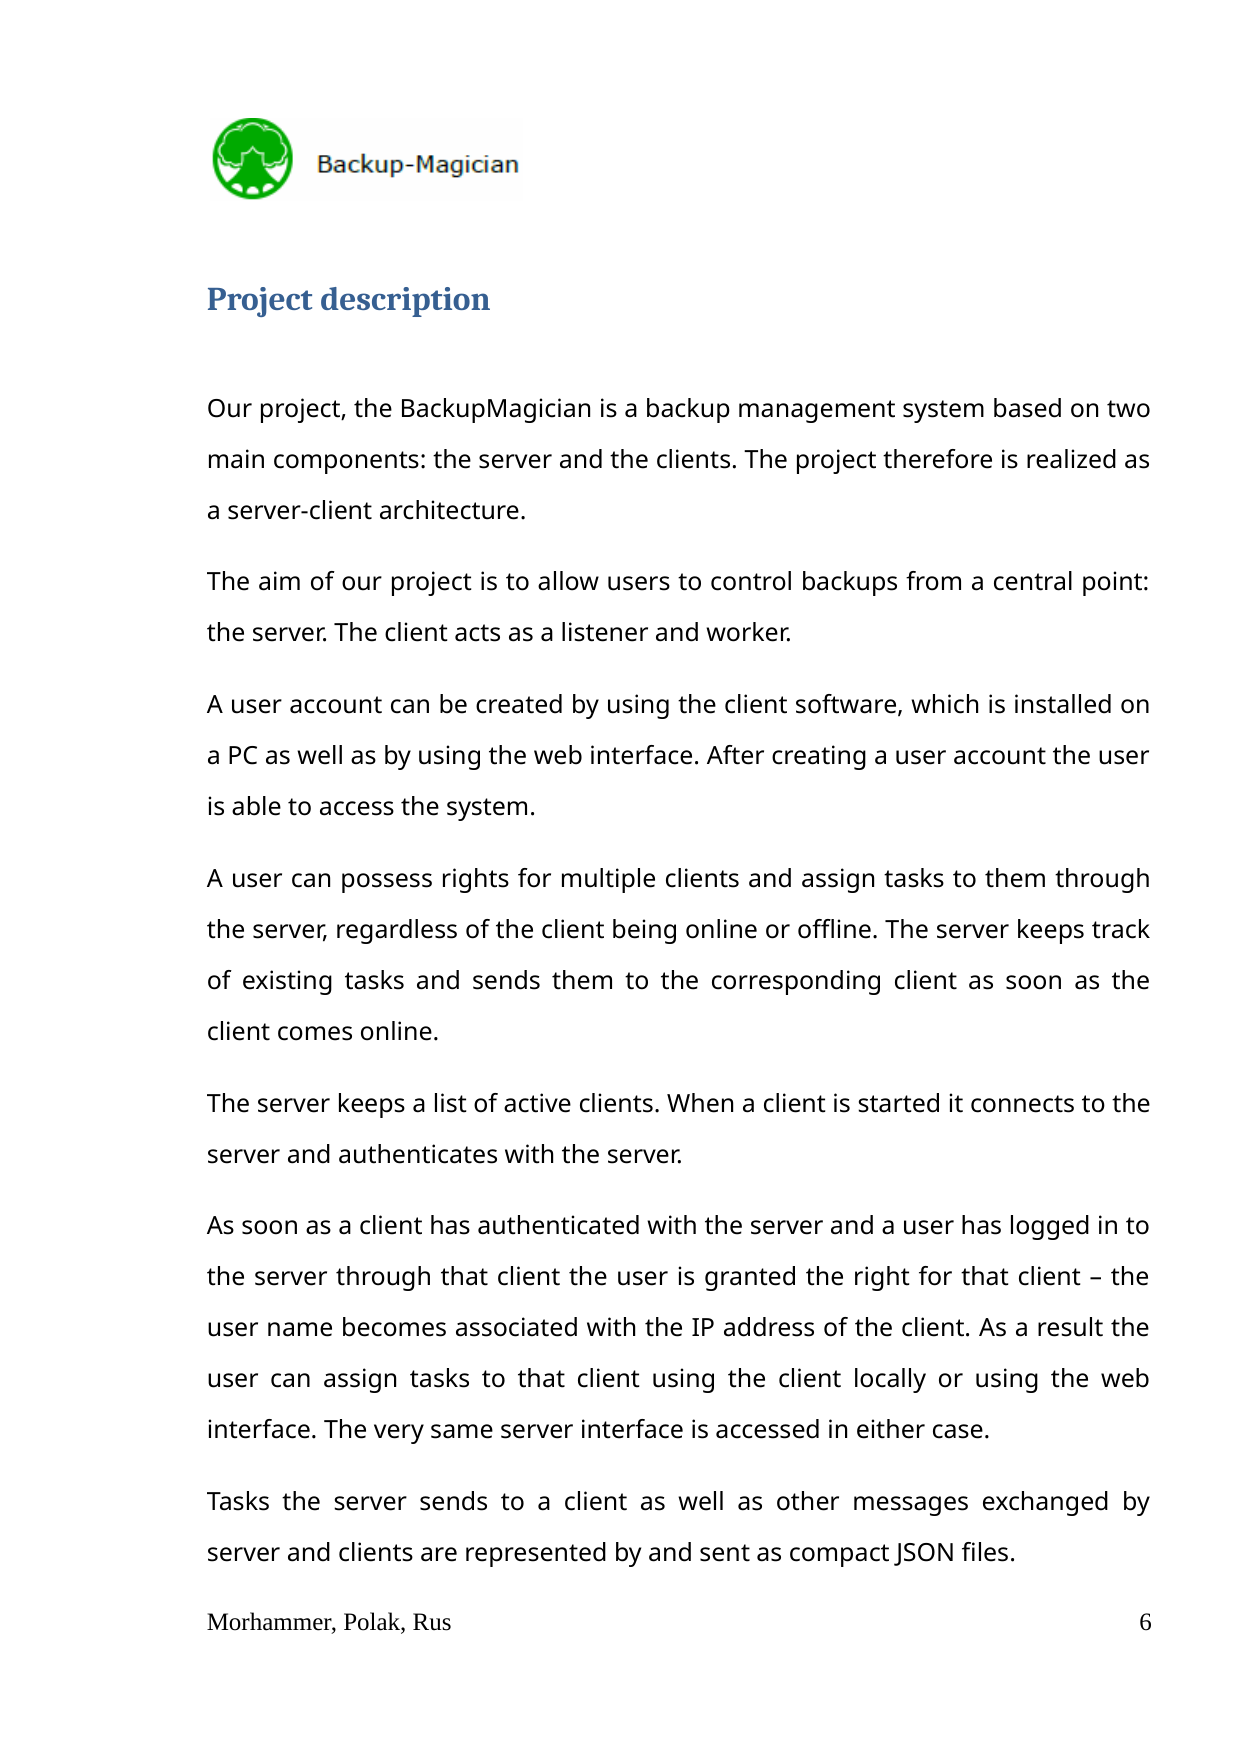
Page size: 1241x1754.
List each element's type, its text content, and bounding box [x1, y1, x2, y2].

text Tasks the server sends to a client as well as other messages exchanged by server and clients are represented by and sent as compact JSON files. [207, 1484, 1152, 1569]
text The server keeps a list of active clients. When a client is started it connects to the server and authenticates with the server. [207, 1085, 1152, 1170]
picture [210, 118, 523, 201]
text Our project, the BackupMagician is a backup management system based on two main components: the server and the clients. The project therefore is realized as a server-client architecture. [207, 390, 1152, 526]
text A user account can be created by using the client software, which is installed on a PC as well as by using the web interface. After creating a user account the user is able to access the system. [207, 687, 1152, 823]
text The aim of our project is to allow users to control backups from a central point: the server. The client acts as a listener and worker. [207, 564, 1152, 649]
text As soon as a client has authenticated with the server and a user has logged in to the server through that client the user is granted the right for that client – the user name becomes associated with the IP address of the client. As a result the user can assign tasks to that client using the client locally or using the web interface. The very same server interface is accessed in either case. [207, 1208, 1152, 1446]
text A user can possess rights for multiple clients and assign tasks to them through the server, regardless of the client being online or offline. The server keeps track of existing tasks and sends them to the corresponding client as soon as the client comes online. [207, 861, 1152, 1048]
subtitle Project description [207, 280, 1152, 319]
